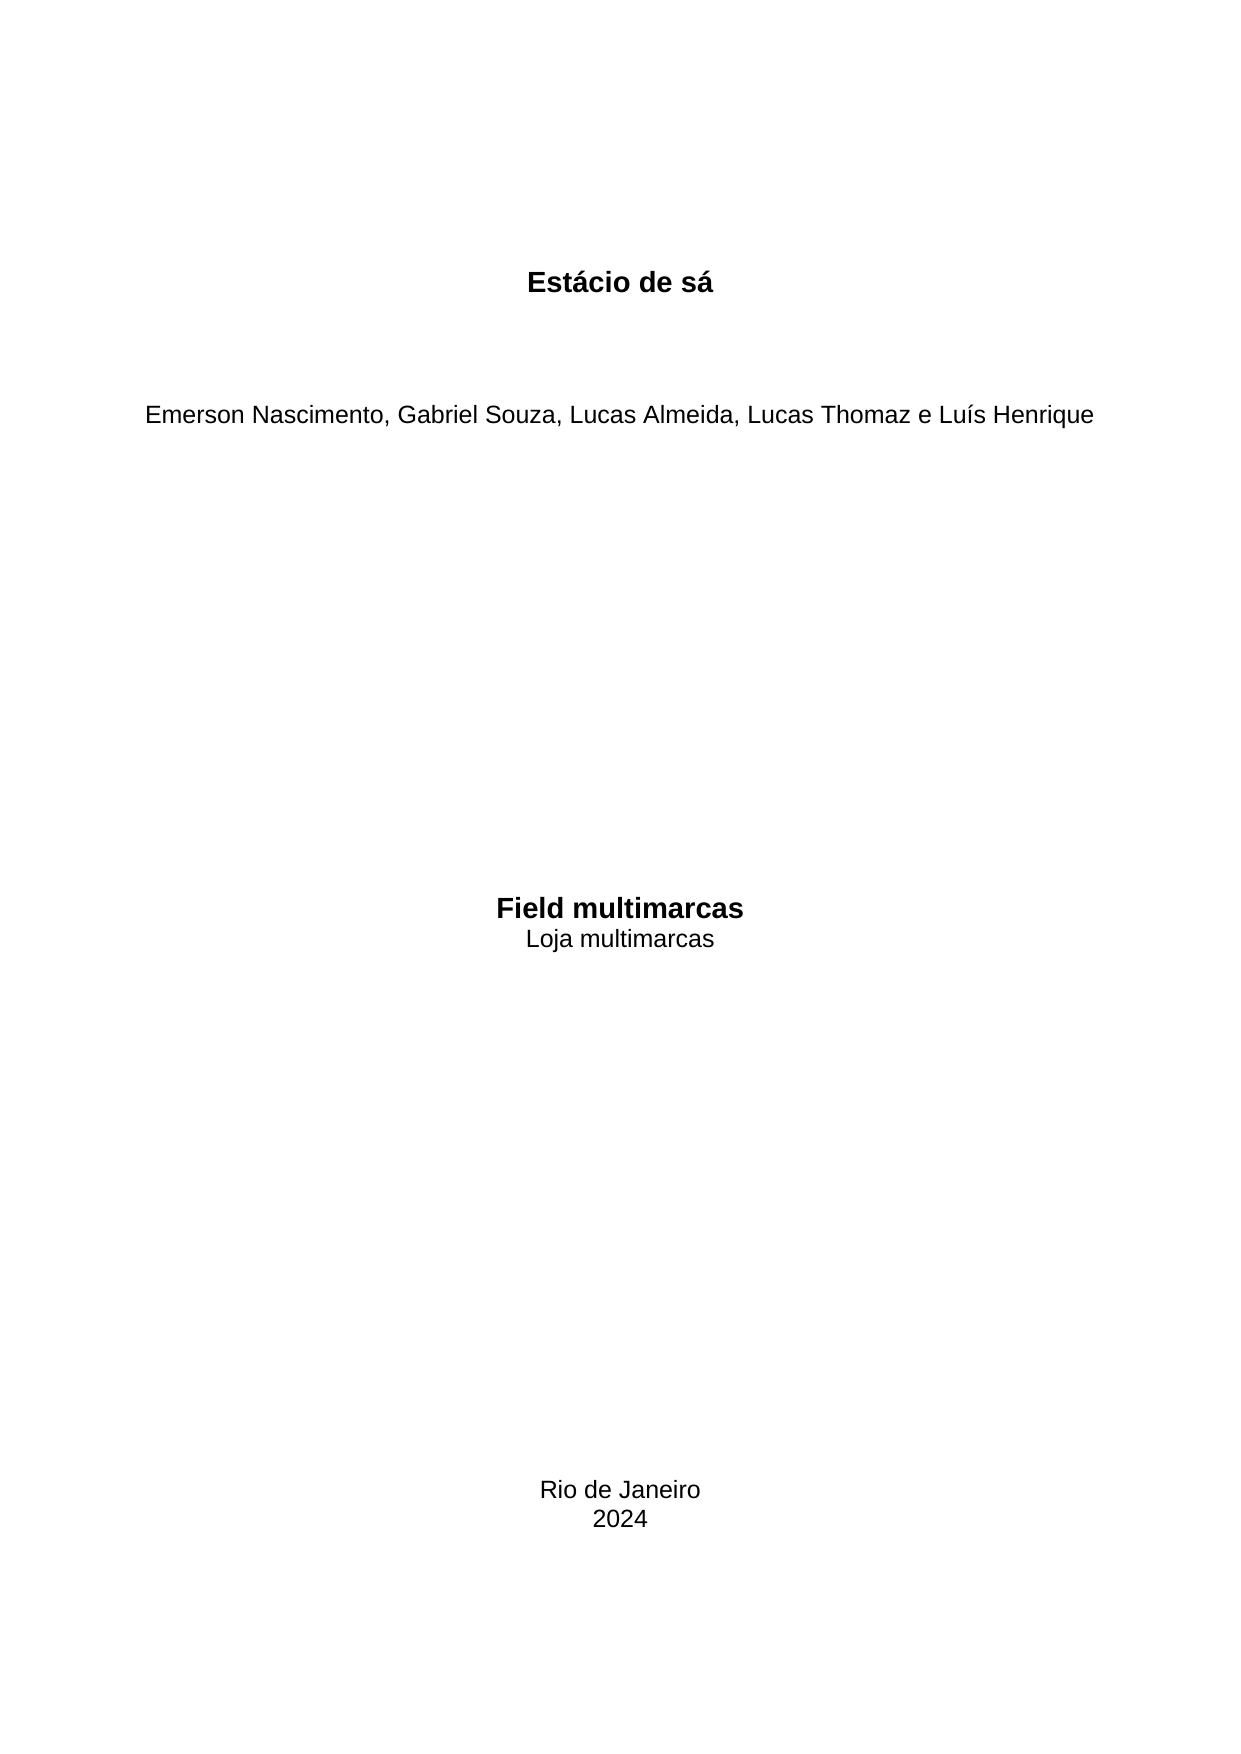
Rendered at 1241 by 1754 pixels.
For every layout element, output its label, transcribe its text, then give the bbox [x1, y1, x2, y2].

text Emerson Nascimento, Gabriel Souza, Lucas Almeida, Lucas Thomaz e Luís Henrique [118, 400, 1122, 428]
text Loja multimarcas [118, 924, 1122, 953]
text Rio de Janeiro [118, 1475, 1122, 1504]
text 2024 [118, 1504, 1122, 1533]
text Field multimarcas [118, 891, 1122, 924]
text Estácio de sá [118, 265, 1122, 298]
